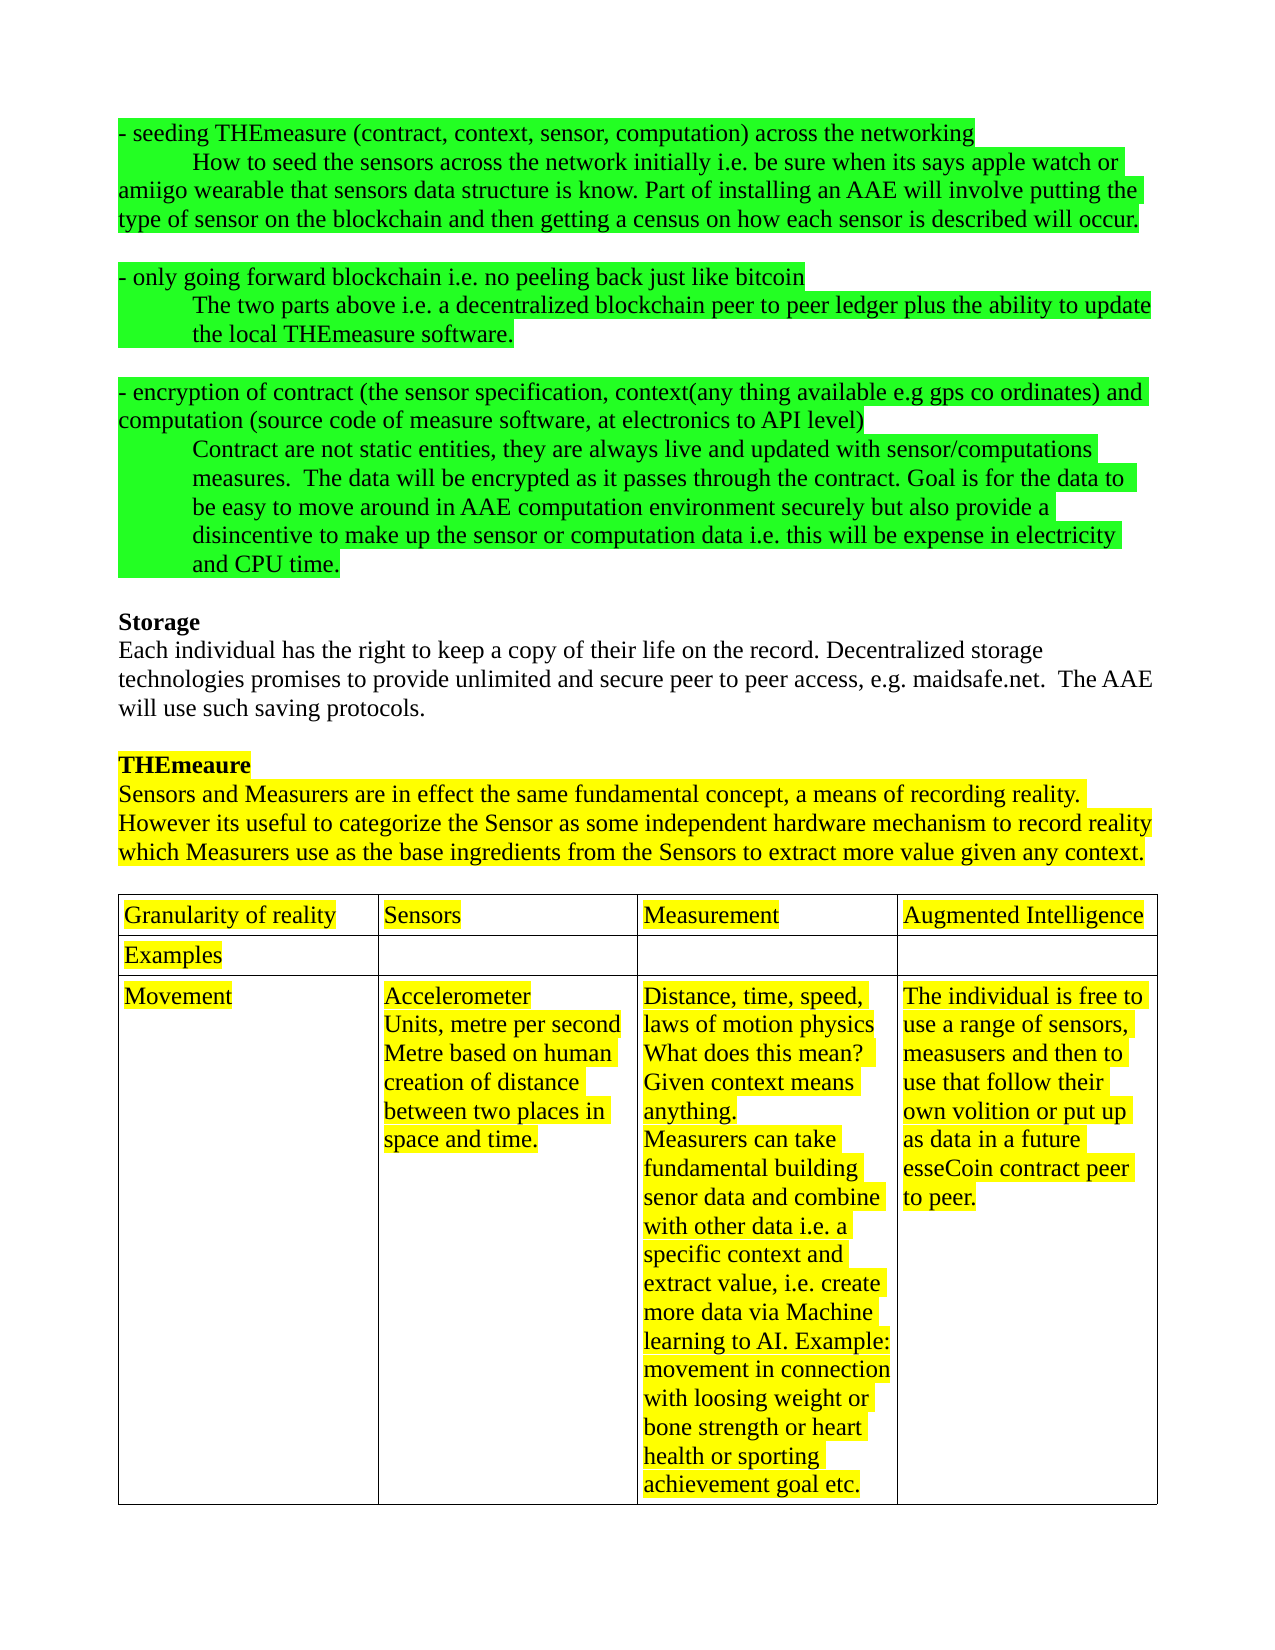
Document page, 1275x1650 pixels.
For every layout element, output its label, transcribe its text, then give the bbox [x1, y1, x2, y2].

table_cell Movement [119, 976, 378, 1504]
table_cell Distance, time, speed, laws of motion physics What does this mean? Given context means anything. Measurers can take fundamental building senor data and combine with other data i.e. a specific context and extract value, i.e. create more data via Machine learning to AI. Example: movement in connection with loosing weight or bone strength or heart health or sporting achievement goal etc. [638, 976, 897, 1504]
table_cell Examples [119, 936, 378, 975]
table_cell The individual is free to use a range of sensors, measusers and then to use that follow their own volition or put up as data in a future esseCoin contract peer to peer. [898, 976, 1157, 1504]
table_cell Accelerometer Units, metre per second Metre based on human creation of distance between two places in space and time. [379, 976, 637, 1504]
table_header Measurement [638, 895, 897, 935]
text Contract are not static entities, they are always live and updated with sensor/computations measures. The data will be encrypted as it passes through the contract. Goal is for the data to be easy to move around in AAE computation environment securely but also provide a disincentive to make up the sensor or computation data i.e. this will be expense in electricity and CPU time. [118, 434, 1157, 578]
text Sensors and Measurers are in effect the same fundamental concept, a means of recording reality. However its useful to categorize the Sensor as some independent hardware mechanism to record reality which Measurers use as the base ingredients from the Sensors to extract more value given any context. [118, 779, 1157, 866]
text - only going forward blockchain i.e. no peeling back just like bitcoin [118, 262, 1157, 291]
table_cell [638, 936, 897, 975]
table_header Granularity of reality [119, 895, 378, 935]
text THEmeaure [118, 751, 1157, 779]
text The two parts above i.e. a decentralized blockchain peer to peer ledger plus the ability to update the local THEmeasure software. [118, 291, 1157, 348]
table_cell [379, 936, 637, 975]
text How to seed the sensors across the network initially i.e. be sure when its says apple watch or amiigo wearable that sensors data structure is know. Part of installing an AAE will involve putting the type of sensor on the blockchain and then getting a census on how each sensor is described will occur. [118, 147, 1157, 233]
table_header Augmented Intelligence [898, 895, 1157, 935]
text Storage [118, 607, 1157, 636]
table_header Sensors [379, 895, 637, 935]
text - seeding THEmeasure (contract, context, sensor, computation) across the networking [118, 118, 1157, 147]
text Each individual has the right to keep a copy of their life on the record. Decentralized storage technologies promises to provide unlimited and secure peer to peer access, e.g. maidsafe.net. The AAE will use such saving protocols. [118, 636, 1157, 722]
table_cell [898, 936, 1157, 975]
text - encryption of contract (the sensor specification, context(any thing available e.g gps co ordinates) and computation (source code of measure software, at electronics to API level) [118, 377, 1157, 434]
